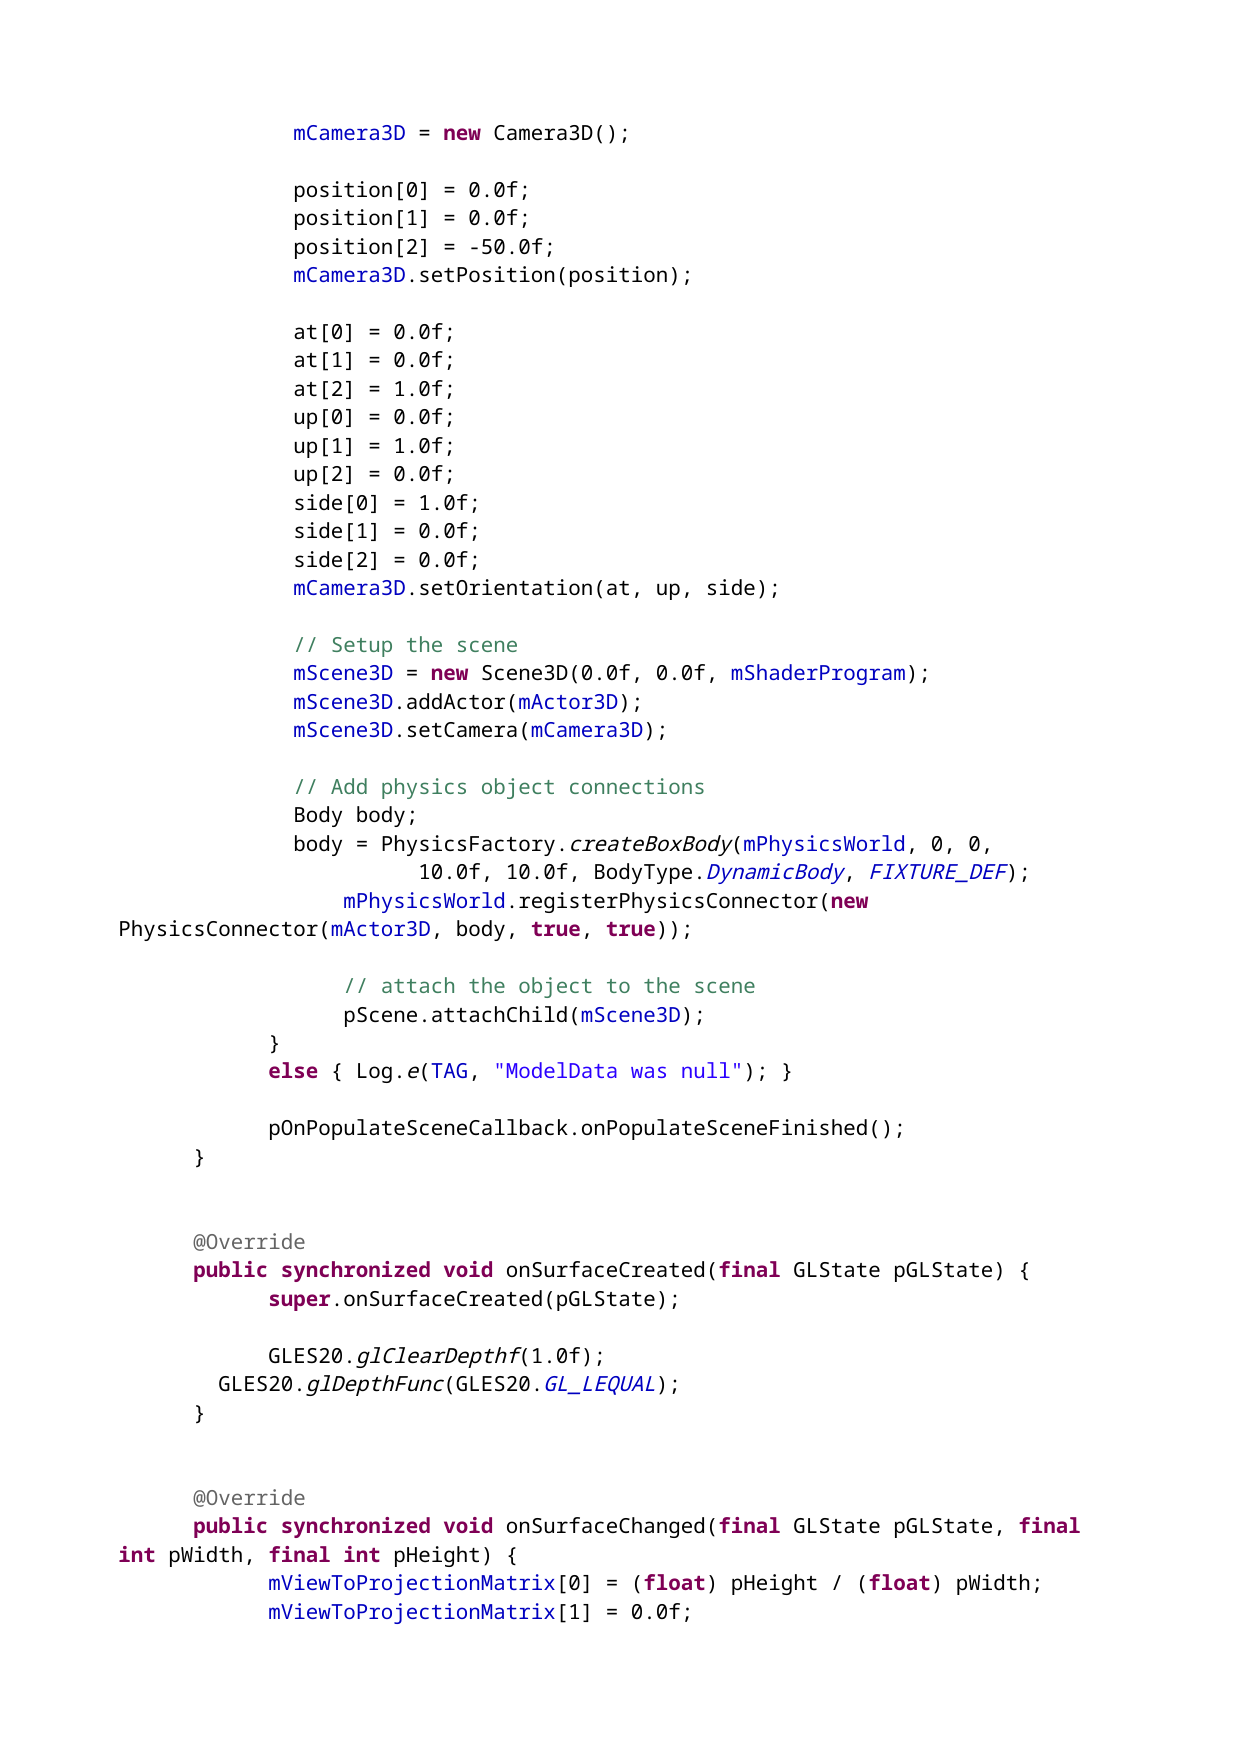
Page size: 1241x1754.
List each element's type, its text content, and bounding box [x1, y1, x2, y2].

text side[0] = 1.0f; [118, 488, 1122, 516]
text mScene3D = new Scene3D(0.0f, 0.0f, mShaderProgram); [118, 658, 1122, 687]
text Body body; [118, 801, 1122, 829]
text mPhysicsWorld.registerPhysicsConnector(new PhysicsConnector(mActor3D, body, true, true)); [118, 886, 1122, 943]
text public synchronized void onSurfaceChanged(final GLState pGLState, final int pWidth, final int pHeight) { [118, 1512, 1122, 1568]
text mViewToProjectionMatrix[0] = (float) pHeight / (float) pWidth; [118, 1568, 1122, 1597]
text else { Log.e(TAG, "ModelData was null"); } [118, 1057, 1122, 1085]
text mViewToProjectionMatrix[1] = 0.0f; [118, 1597, 1122, 1625]
text public synchronized void onSurfaceCreated(final GLState pGLState) { [118, 1256, 1122, 1284]
text } [118, 1028, 1122, 1057]
text GLES20.glDepthFunc(GLES20.GL_LEQUAL); [118, 1369, 1122, 1398]
text // attach the object to the scene [118, 971, 1122, 1000]
text at[0] = 0.0f; [118, 317, 1122, 346]
text } [118, 1142, 1122, 1170]
text mCamera3D = new Camera3D(); [118, 118, 1122, 147]
text up[0] = 0.0f; [118, 402, 1122, 431]
text side[2] = 0.0f; [118, 545, 1122, 573]
text position[0] = 0.0f; [118, 175, 1122, 203]
text super.onSurfaceCreated(pGLState); [118, 1284, 1122, 1312]
text position[2] = -50.0f; [118, 232, 1122, 260]
text @Override [118, 1483, 1122, 1512]
text // Setup the scene [118, 630, 1122, 658]
text up[2] = 0.0f; [118, 459, 1122, 488]
text side[1] = 0.0f; [118, 516, 1122, 545]
text GLES20.glClearDepthf(1.0f); [118, 1341, 1122, 1369]
text pScene.attachChild(mScene3D); [118, 1000, 1122, 1028]
text 10.0f, 10.0f, BodyType.DynamicBody, FIXTURE_DEF); [118, 857, 1122, 886]
text pOnPopulateSceneCallback.onPopulateSceneFinished(); [118, 1113, 1122, 1142]
text @Override [118, 1227, 1122, 1256]
text mCamera3D.setPosition(position); [118, 260, 1122, 289]
text body = PhysicsFactory.createBoxBody(mPhysicsWorld, 0, 0, [118, 829, 1122, 857]
text } [118, 1398, 1122, 1426]
text mCamera3D.setOrientation(at, up, side); [118, 573, 1122, 602]
text at[1] = 0.0f; [118, 346, 1122, 374]
text up[1] = 1.0f; [118, 431, 1122, 459]
text // Add physics object connections [118, 772, 1122, 801]
text mScene3D.addActor(mActor3D); [118, 687, 1122, 715]
text position[1] = 0.0f; [118, 203, 1122, 232]
text at[2] = 1.0f; [118, 374, 1122, 402]
text mScene3D.setCamera(mCamera3D); [118, 715, 1122, 744]
